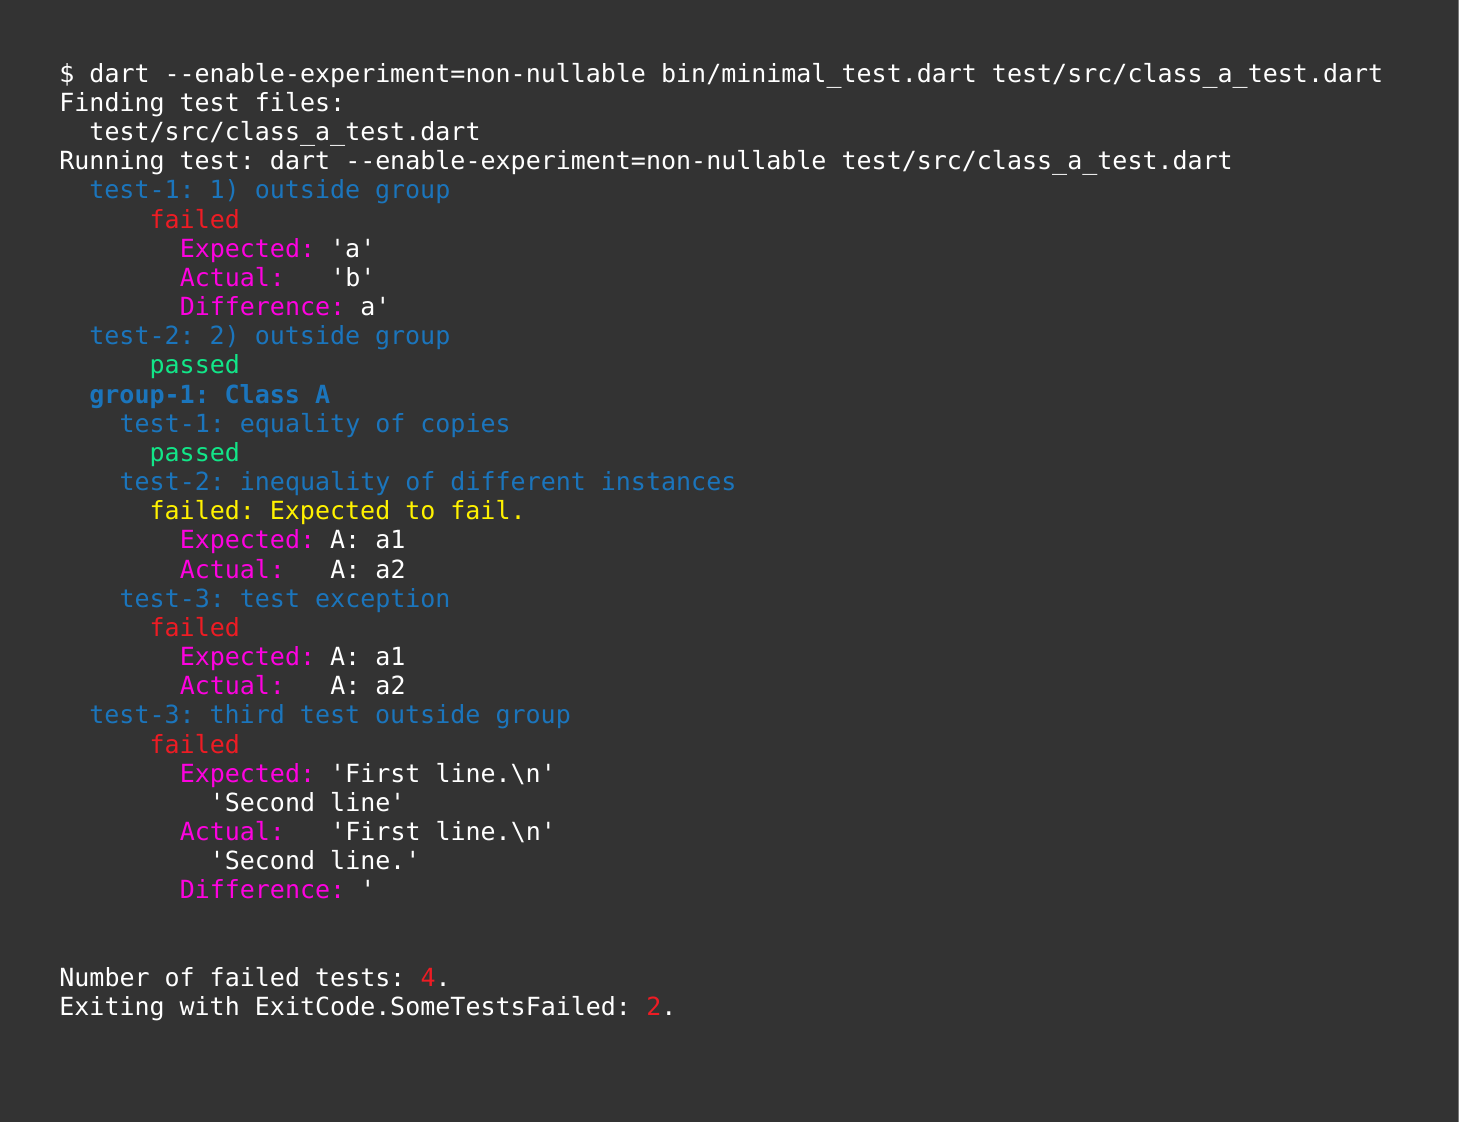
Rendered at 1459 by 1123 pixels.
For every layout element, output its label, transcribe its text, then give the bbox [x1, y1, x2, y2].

text test-2: 2) outside group [59, 322, 1399, 351]
text Difference: a' [59, 292, 1399, 322]
text Expected: A: a1 [59, 642, 1399, 672]
text group-1: Class A [59, 380, 1399, 409]
text test-3: third test outside group [59, 701, 1399, 730]
text Expected: 'a' [59, 234, 1399, 263]
text Finding test files: [59, 88, 1399, 117]
text passed [59, 438, 1399, 467]
text test-3: test exception [59, 584, 1399, 613]
text Exiting with ExitCode.SomeTestsFailed: 2. [59, 992, 1399, 1022]
text test-2: inequality of different instances [59, 467, 1399, 497]
text failed [59, 613, 1399, 642]
text failed: Expected to fail. [59, 497, 1399, 526]
text test-1: 1) outside group [59, 176, 1399, 205]
text test-1: equality of copies [59, 409, 1399, 438]
text Number of failed tests: 4. [59, 963, 1399, 992]
text Expected: 'First line.\n' [59, 759, 1399, 788]
text Actual: 'b' [59, 263, 1399, 292]
text passed [59, 351, 1399, 380]
text failed [59, 205, 1399, 234]
text failed [59, 730, 1399, 759]
text Running test: dart --enable-experiment=non-nullable test/src/class_a_test.dart [59, 147, 1399, 176]
text test/src/class_a_test.dart [59, 117, 1399, 147]
text 'Second line' [59, 788, 1399, 817]
text Actual: 'First line.\n' [59, 817, 1399, 847]
text 'Second line.' [59, 847, 1399, 876]
text Actual: A: a2 [59, 672, 1399, 701]
text Difference: ' [59, 876, 1399, 905]
text Actual: A: a2 [59, 555, 1399, 584]
text $ dart --enable-experiment=non-nullable bin/minimal_test.dart test/src/class_a_test.dart [59, 59, 1399, 88]
text Expected: A: a1 [59, 526, 1399, 555]
